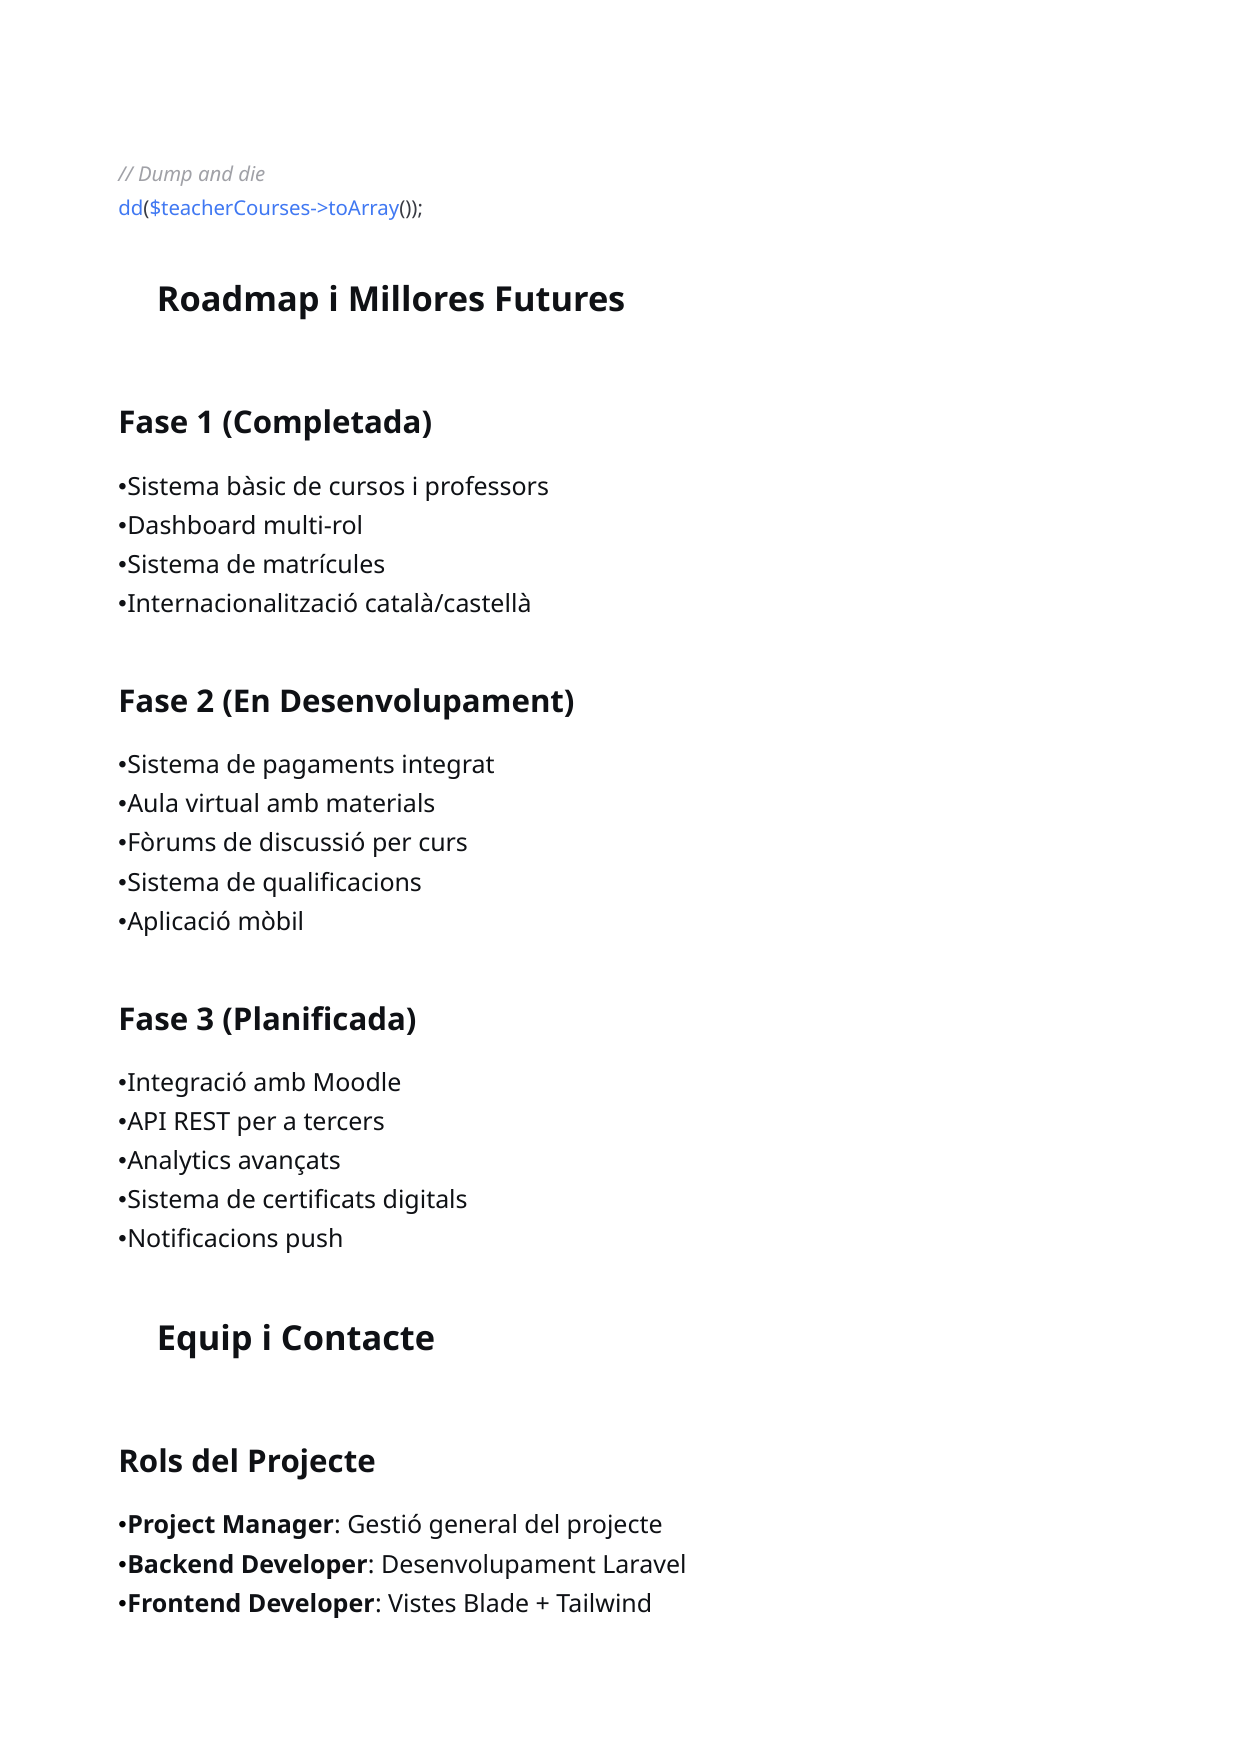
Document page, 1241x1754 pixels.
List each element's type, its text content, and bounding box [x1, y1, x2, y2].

list Internacionalització català/castellà [118, 586, 1122, 620]
list Sistema de qualificacions [118, 864, 1122, 898]
list Sistema de pagaments integrat [118, 747, 1122, 781]
list Project Manager: Gestió general del projecte [118, 1507, 1122, 1541]
list Integració amb Moodle [118, 1064, 1122, 1098]
list Backend Developer: Desenvolupament Laravel [118, 1546, 1122, 1580]
list Sistema de matrícules [118, 546, 1122, 581]
list Aula virtual amb materials [118, 786, 1122, 820]
subtitle Fase 3 (Planificada) [118, 992, 1122, 1039]
list Sistema bàsic de cursos i professors [118, 468, 1122, 502]
subtitle Rols del Projecte [118, 1435, 1122, 1482]
subtitle Fase 2 (En Desenvolupament) [118, 675, 1122, 722]
subtitle 👥 Equip i Contacte [118, 1310, 1122, 1360]
list Fòrums de discussió per curs [118, 825, 1122, 859]
list Sistema de certificats digitals [118, 1182, 1122, 1216]
list Dashboard multi-rol [118, 507, 1122, 541]
list API REST per a tercers [118, 1103, 1122, 1138]
subtitle Fase 1 (Completada) [118, 396, 1122, 443]
text // Dump and die [118, 152, 1122, 187]
list Notificacions push [118, 1221, 1122, 1255]
subtitle 🔮 Roadmap i Millores Futures [118, 271, 1122, 321]
list Aplicació mòbil [118, 903, 1122, 937]
list Frontend Developer: Vistes Blade + Tailwind [118, 1585, 1122, 1619]
text dd($teacherCourses->toArray()); [118, 187, 1122, 221]
list Analytics avançats [118, 1143, 1122, 1177]
